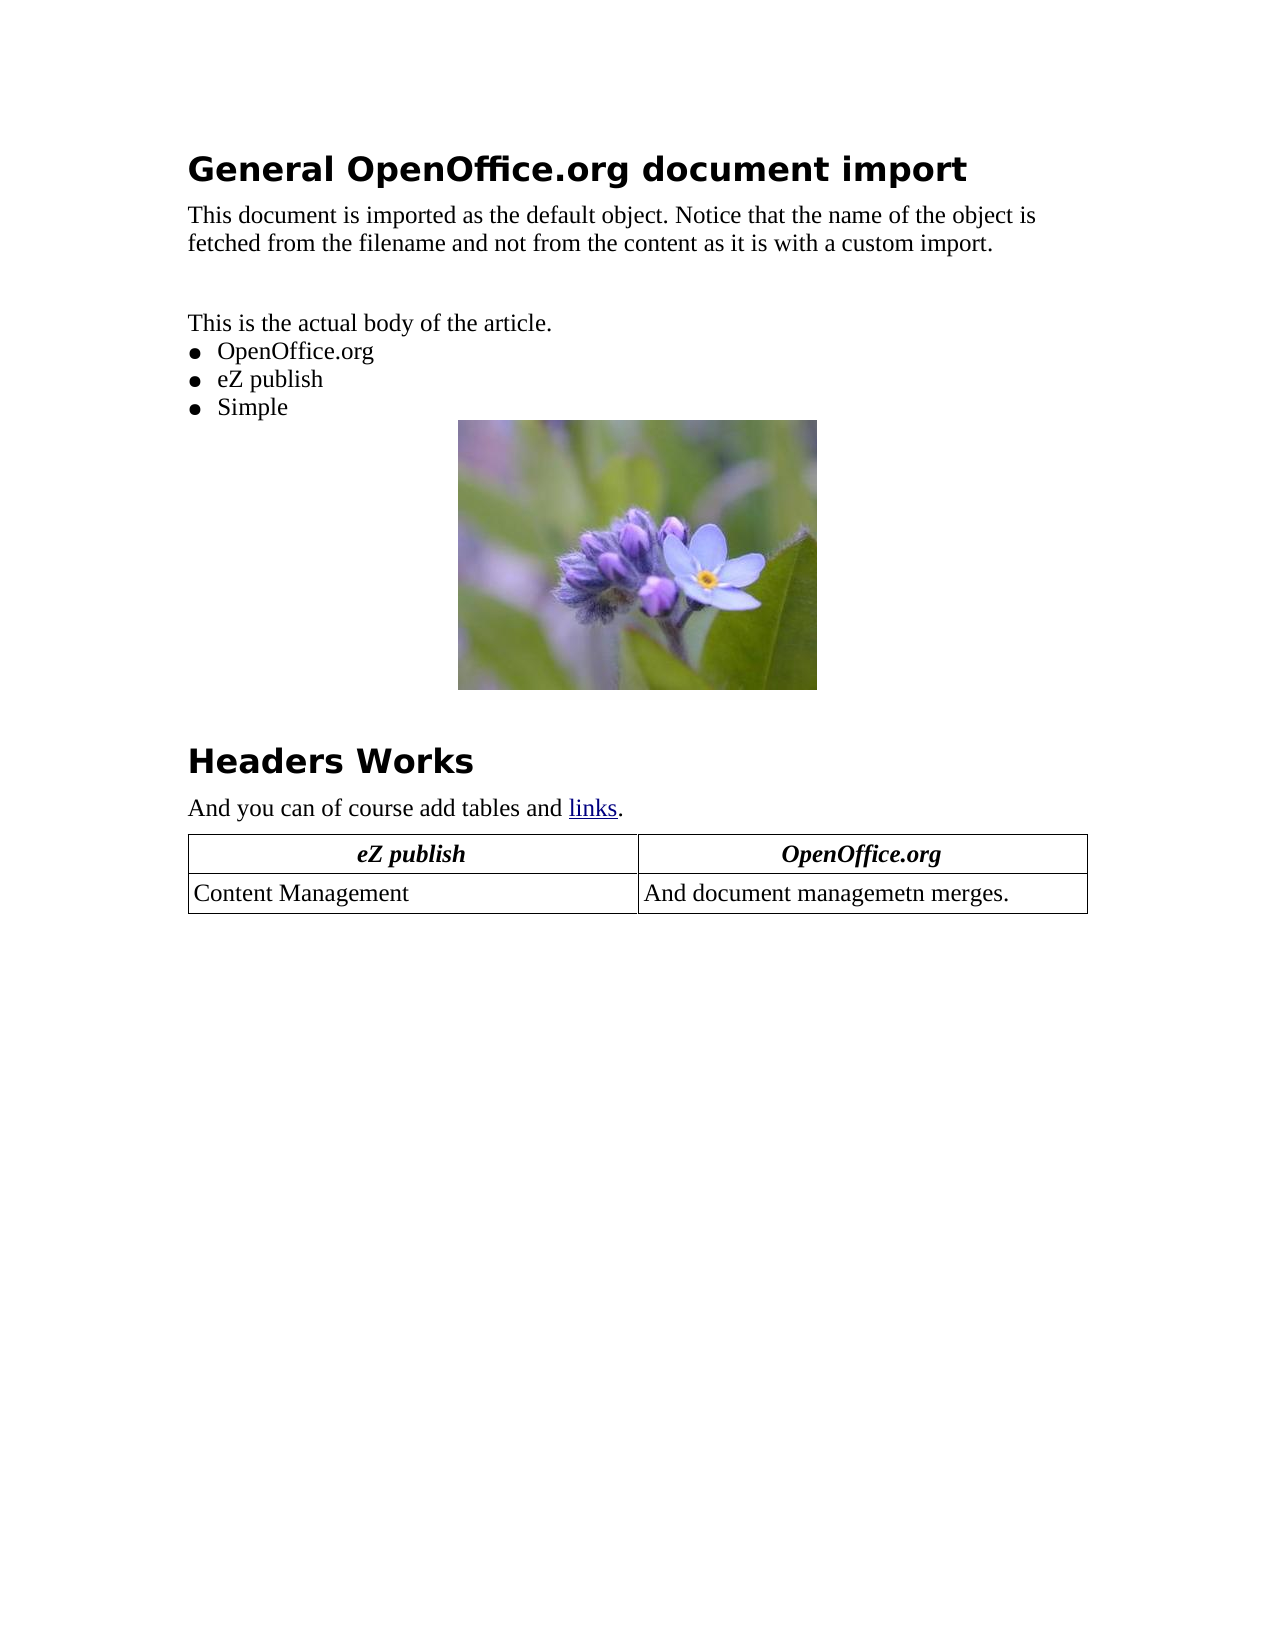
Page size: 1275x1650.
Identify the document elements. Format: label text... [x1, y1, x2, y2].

text And you can of course add tables and links. [187, 794, 1087, 822]
picture [458, 420, 817, 690]
table_header OpenOffice.org [639, 835, 1087, 873]
table_header eZ publish [189, 835, 637, 873]
subtitle Headers Works [187, 742, 1087, 781]
list OpenOffice.org [187, 337, 1087, 365]
text This document is imported as the default object. Notice that the name of the object is fetched from the filename and not from the content as it is with a custom import. [187, 201, 1087, 257]
table_cell And document managemetn merges. [639, 874, 1087, 913]
table_cell Content Management [189, 874, 637, 913]
text This is the actual body of the article. [187, 309, 1087, 337]
subtitle General OpenOffice.org document import [187, 150, 1087, 189]
list Simple [187, 393, 1087, 420]
list eZ publish [187, 365, 1087, 393]
